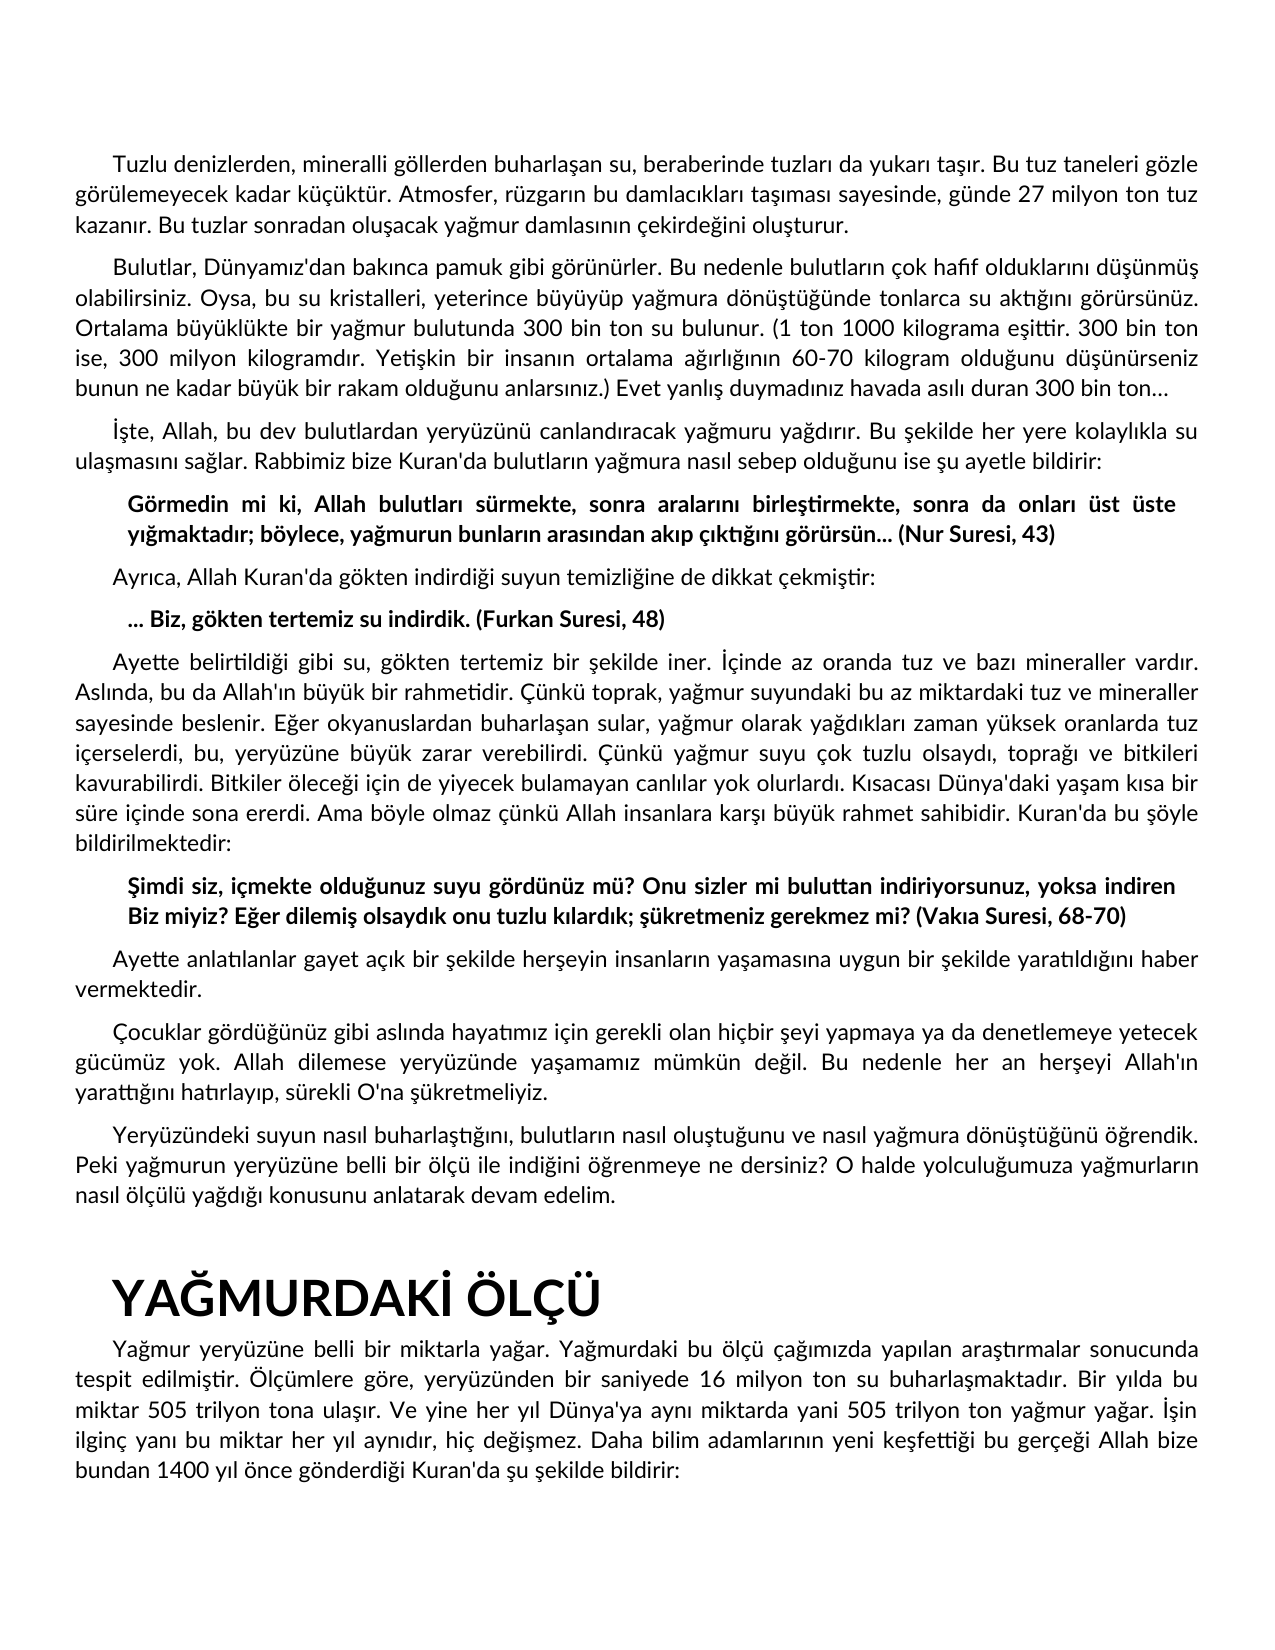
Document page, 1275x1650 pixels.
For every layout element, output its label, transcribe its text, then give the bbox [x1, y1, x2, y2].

text Yeryüzündeki suyun nasıl buharlaştığını, bulutların nasıl oluştuğunu ve nasıl yağmura dönüştüğünü öğrendik. Peki yağmurun yeryüzüne belli bir ölçü ile indiğini öğrenmeye ne dersiniz? O halde yolculuğumuza yağmurların nasıl ölçülü yağdığı konusunu anlatarak devam edelim. [75, 1121, 1200, 1209]
text Tuzlu denizlerden, mineralli göllerden buharlaşan su, beraberinde tuzları da yukarı taşır. Bu tuz taneleri gözle görülemeyecek kadar küçüktür. Atmosfer, rüzgarın bu damlacıkları taşıması sayesinde, günde 27 milyon ton tuz kazanır. Bu tuzlar sonradan oluşacak yağmur damlasının çekirdeğini oluşturur. [75, 150, 1200, 238]
text Ayette anlatılanlar gayet açık bir şekilde herşeyin insanların yaşamasına uygun bir şekilde yaratıldığını haber vermektedir. [75, 945, 1200, 1002]
text Görmedin mi ki, Allah bulutları sürmekte, sonra aralarını birleştirmekte, sonra da onları üst üste yığmaktadır; böylece, yağmurun bunların arasından akıp çıktığını görürsün... (Nur Suresi, 43) [127, 489, 1177, 547]
text Ayette belirtildiği gibi su, gökten tertemiz bir şekilde iner. İçinde az oranda tuz ve bazı mineraller vardır. Aslında, bu da Allah'ın büyük bir rahmetidir. Çünkü toprak, yağmur suyundaki bu az miktardaki tuz ve mineraller sayesinde beslenir. Eğer okyanuslardan buharlaşan sular, yağmur olarak yağdıkları zaman yüksek oranlarda tuz içerselerdi, bu, yeryüzüne büyük zarar verebilirdi. Çünkü yağmur suyu çok tuzlu olsaydı, toprağı ve bitkileri kavurabilirdi. Bitkiler öleceği için de yiyecek bulamayan canlılar yok olurlardı. Kısacası Dünya'daki yaşam kısa bir süre içinde sona ererdi. Ama böyle olmaz çünkü Allah insanlara karşı büyük rahmet sahibidir. Kuran'da bu şöyle bildirilmektedir: [75, 648, 1200, 857]
text Şimdi siz, içmekte olduğunuz suyu gördünüz mü? Onu sizler mi buluttan indiriyorsunuz, yoksa indiren Biz miyiz? Eğer dilemiş olsaydık onu tuzlu kılardık; şükretmeniz gerekmez mi? (Vakıa Suresi, 68-70) [127, 872, 1177, 929]
text ... Biz, gökten tertemiz su indirdik. (Furkan Suresi, 48) [127, 605, 1177, 633]
text Çocuklar gördüğünüz gibi aslında hayatımız için gerekli olan hiçbir şeyi yapmaya ya da denetlemeye yetecek gücümüz yok. Allah dilemese yeryüzünde yaşamamız mümkün değil. Bu nedenle her an herşeyi Allah'ın yarattığını hatırlayıp, sürekli O'na şükretmeliyiz. [75, 1018, 1200, 1106]
text İşte, Allah, bu dev bulutlardan yeryüzünü canlandıracak yağmuru yağdırır. Bu şekilde her yere kolaylıkla su ulaşmasını sağlar. Rabbimiz bize Kuran'da bulutların yağmura nasıl sebep olduğunu ise şu ayetle bildirir: [75, 417, 1200, 474]
text Bulutlar, Dünyamız'dan bakınca pamuk gibi görünürler. Bu nedenle bulutların çok hafif olduklarını düşünmüş olabilirsiniz. Oysa, bu su kristalleri, yeterince büyüyüp yağmura dönüştüğünde tonlarca su aktığını görürsünüz. Ortalama büyüklükte bir yağmur bulutunda 300 bin ton su bulunur. (1 ton 1000 kilograma eşittir. 300 bin ton ise, 300 milyon kilogramdır. Yetişkin bir insanın ortalama ağırlığının 60-70 kilogram olduğunu düşünürseniz bunun ne kadar büyük bir rakam olduğunu anlarsınız.) Evet yanlış duymadınız havada asılı duran 300 bin ton… [75, 253, 1200, 401]
text Yağmur yeryüzüne belli bir miktarla yağar. Yağmurdaki bu ölçü çağımızda yapılan araştırmalar sonucunda tespit edilmiştir. Ölçümlere göre, yeryüzünden bir saniyede 16 milyon ton su buharlaşmaktadır. Bir yılda bu miktar 505 trilyon tona ulaşır. Ve yine her yıl Dünya'ya aynı miktarda yani 505 trilyon ton yağmur yağar. İşin ilginç yanı bu miktar her yıl aynıdır, hiç değişmez. Daha bilim adamlarının yeni keşfettiği bu gerçeği Allah bize bundan 1400 yıl önce gönderdiği Kuran'da şu şekilde bildirir: [75, 1335, 1200, 1483]
subtitle YAĞMURDAKİ ÖLÇÜ [112, 1267, 1200, 1327]
text Ayrıca, Allah Kuran'da gökten indirdiği suyun temizliğine de dikkat çekmiştir: [75, 562, 1200, 590]
